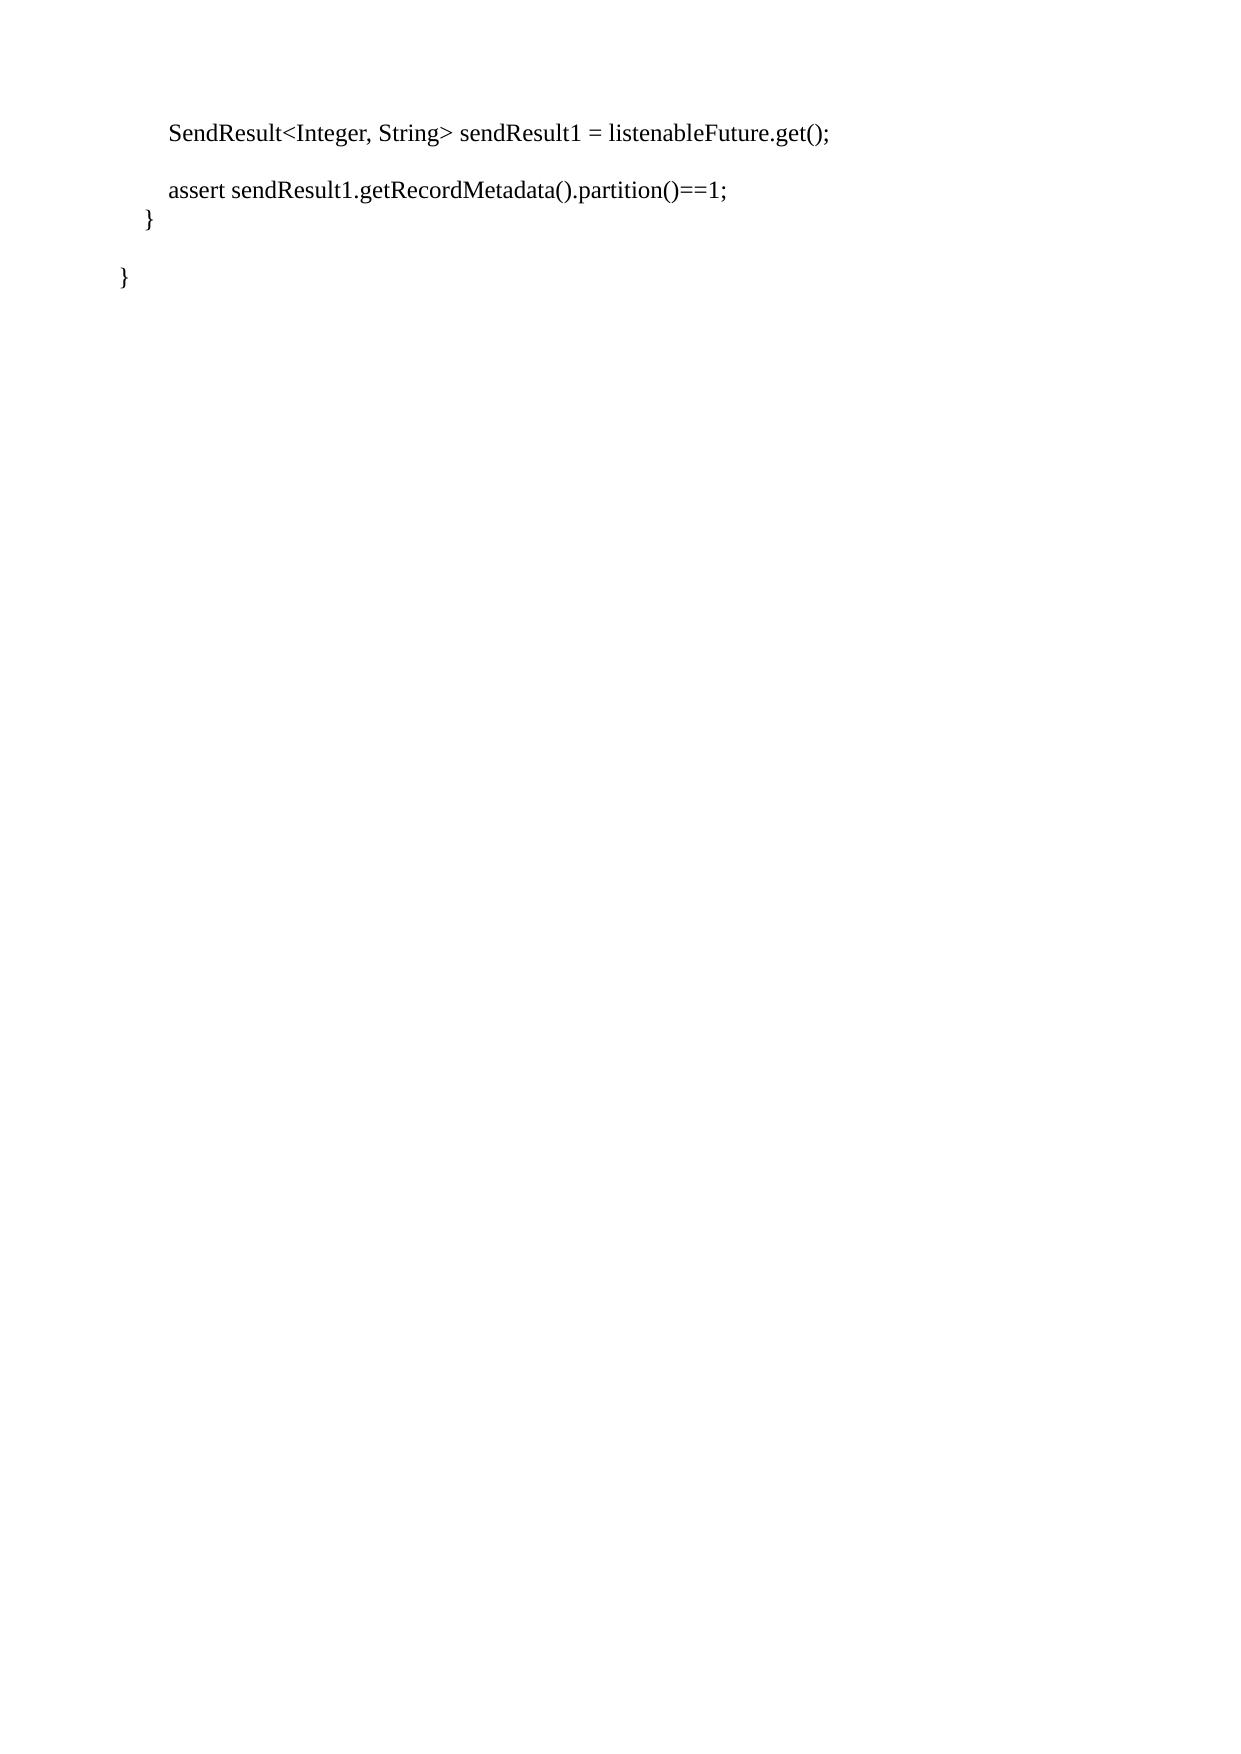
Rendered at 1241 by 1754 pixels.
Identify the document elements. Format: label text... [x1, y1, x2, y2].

text SendResult<Integer, String> sendResult1 = listenableFuture.get(); assert sendResult1.getRecordMetadata().partition()==1; } } [118, 118, 1122, 319]
